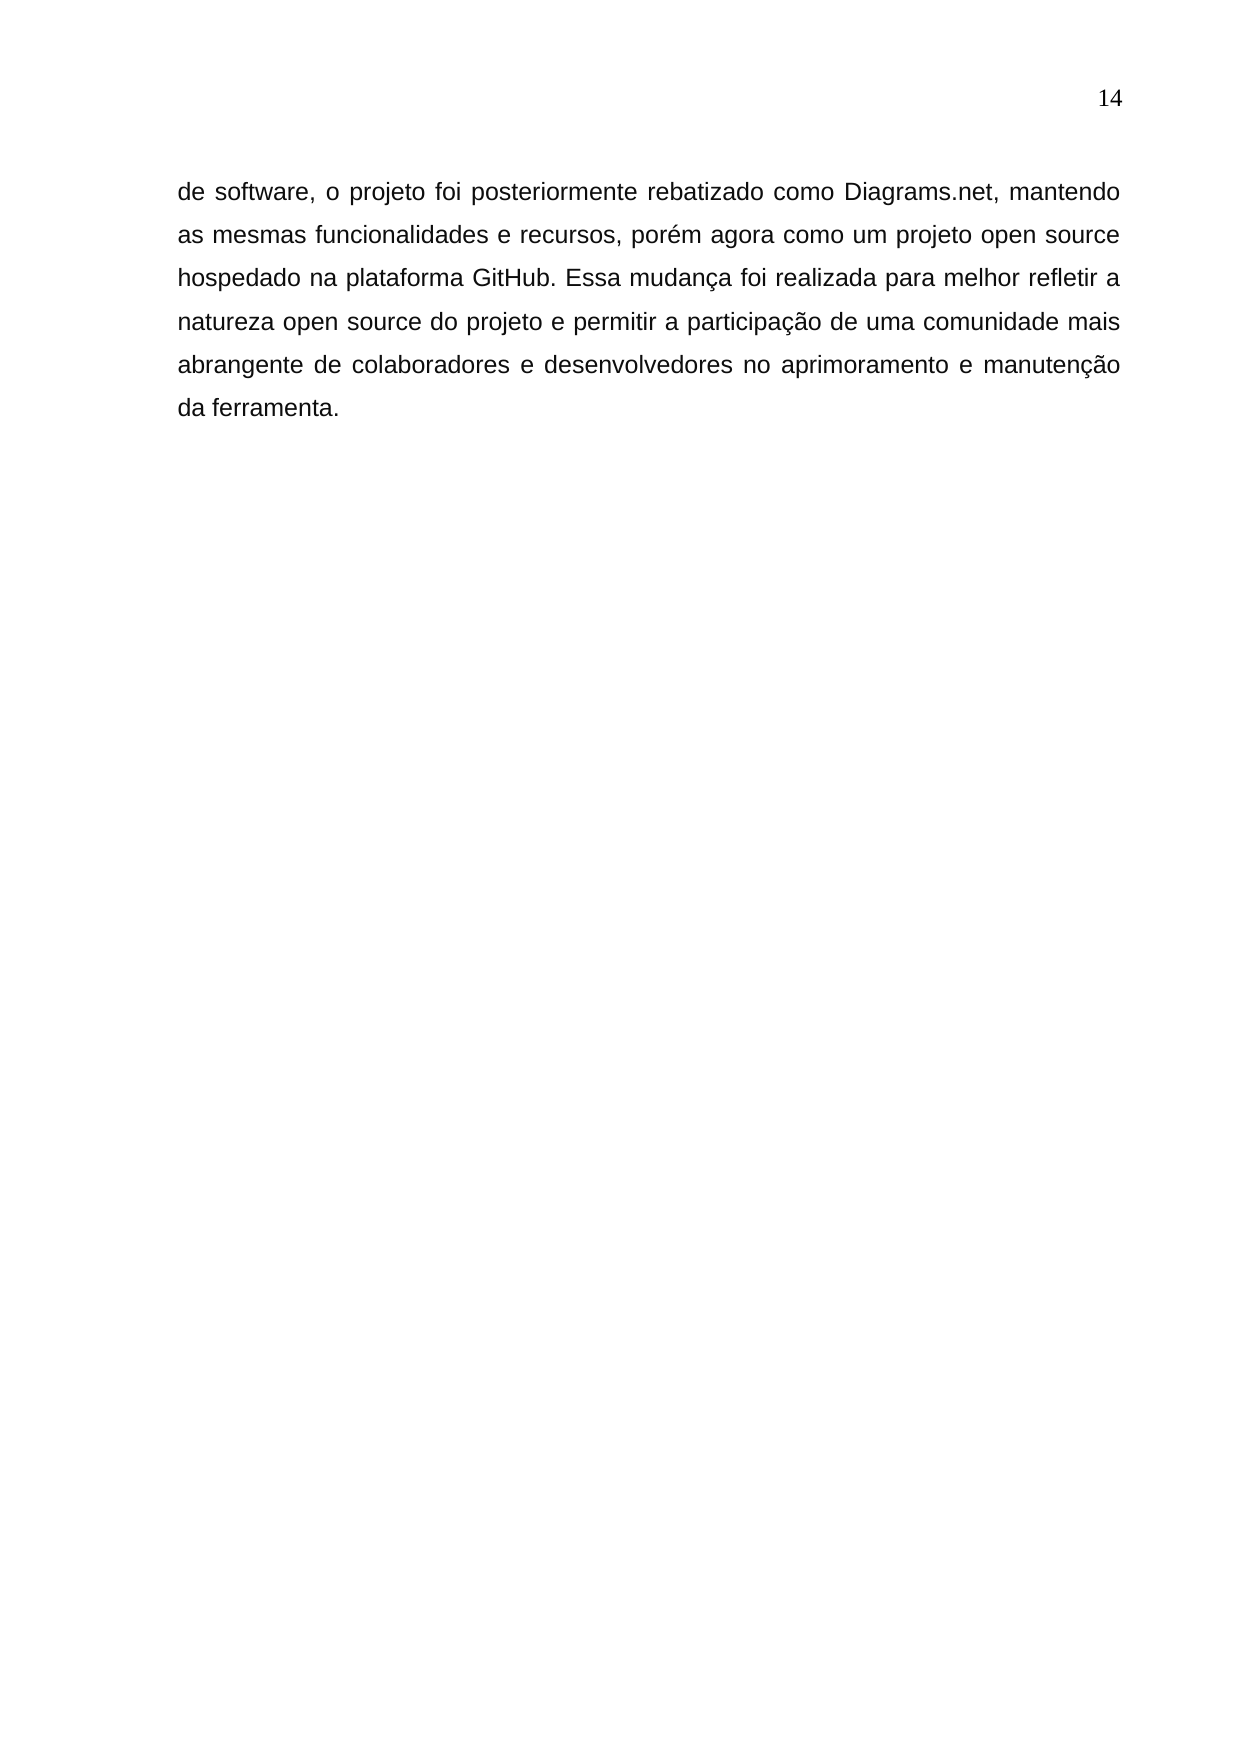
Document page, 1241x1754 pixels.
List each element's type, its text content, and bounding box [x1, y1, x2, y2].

text de software, o projeto foi posteriormente rebatizado como Diagrams.net, mantendo as mesmas funcionalidades e recursos, porém agora como um projeto open source hospedado na plataforma GitHub. Essa mudança foi realizada para melhor refletir a natureza open source do projeto e permitir a participação de uma comunidade mais abrangente de colaboradores e desenvolvedores no aprimoramento e manutenção da ferramenta. [177, 177, 1122, 422]
